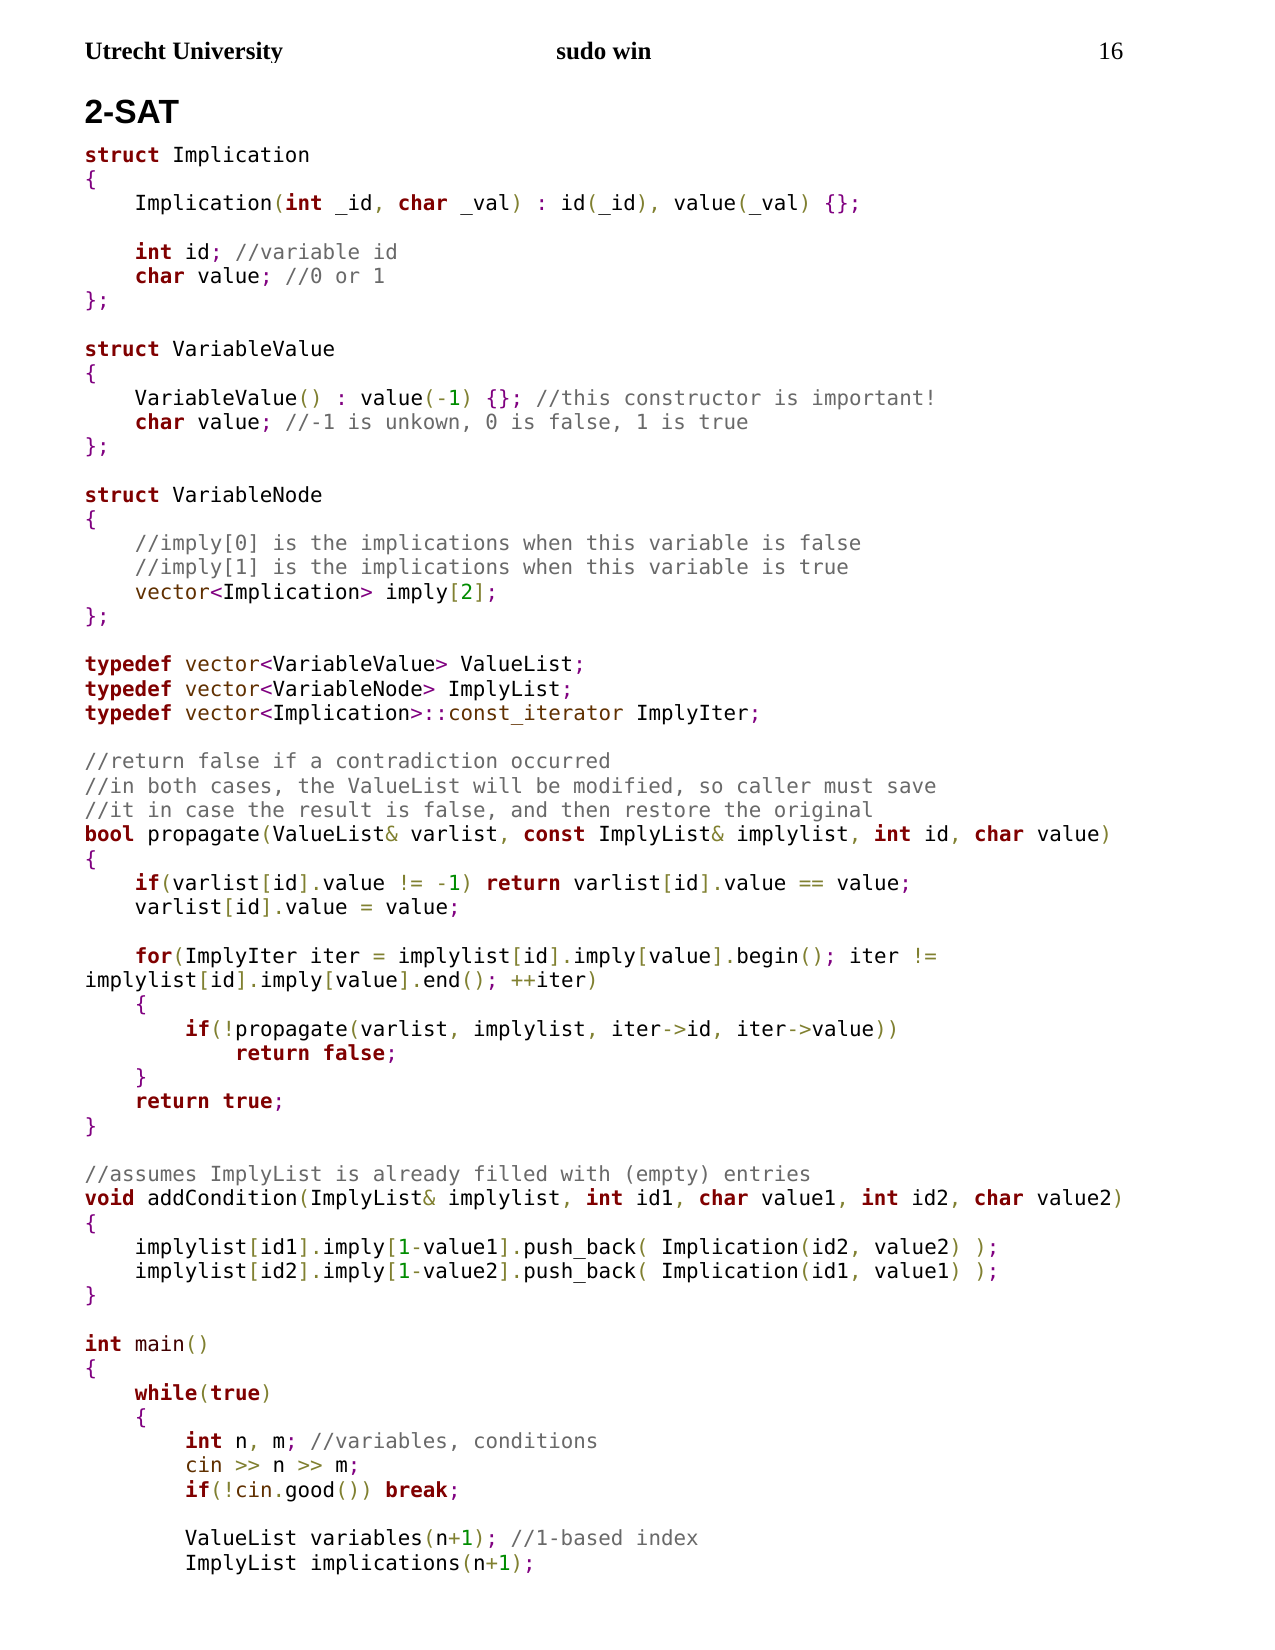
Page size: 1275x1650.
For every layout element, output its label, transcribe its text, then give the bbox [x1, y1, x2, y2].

text }; [84, 434, 1206, 458]
text struct VariableNode [84, 483, 1206, 507]
text while(true) [84, 1381, 1206, 1405]
text }; [84, 604, 1206, 628]
text char value; //-1 is unkown, 0 is false, 1 is true [84, 410, 1206, 434]
text implylist[id2].imply[1-value2].push_back( Implication(id1, value1) ); [84, 1259, 1206, 1283]
text } [84, 1065, 1206, 1089]
text { [84, 992, 1206, 1017]
text //imply[1] is the implications when this variable is true [84, 555, 1206, 580]
text //return false if a contradiction occurred [84, 749, 1206, 774]
text //in both cases, the ValueList will be modified, so caller must save [84, 774, 1206, 798]
text //assumes ImplyList is already filled with (empty) entries [84, 1162, 1206, 1186]
text void addCondition(ImplyList& implylist, int id1, char value1, int id2, char value2) [84, 1186, 1206, 1211]
text { [84, 361, 1206, 386]
text VariableValue() : value(-1) {}; //this constructor is important! [84, 386, 1206, 410]
text if(varlist[id].value != -1) return varlist[id].value == value; [84, 871, 1206, 895]
text implylist[id1].imply[1-value1].push_back( Implication(id2, value2) ); [84, 1235, 1206, 1259]
text if(!cin.good()) break; [84, 1478, 1206, 1502]
text typedef vector<Implication>::const_iterator ImplyIter; [84, 701, 1206, 725]
text typedef vector<VariableValue> ValueList; [84, 652, 1206, 677]
text } [84, 1114, 1206, 1138]
text //imply[0] is the implications when this variable is false [84, 531, 1206, 555]
text Implication(int _id, char _val) : id(_id), value(_val) {}; [84, 191, 1206, 216]
text int id; //variable id [84, 240, 1206, 264]
text return false; [84, 1041, 1206, 1065]
text { [84, 167, 1206, 191]
text return true; [84, 1089, 1206, 1114]
text cin >> n >> m; [84, 1453, 1206, 1478]
text ImplyList implications(n+1); [84, 1551, 1206, 1575]
text struct Implication [84, 143, 1206, 167]
text bool propagate(ValueList& varlist, const ImplyList& implylist, int id, char value) [84, 822, 1206, 847]
text vector<Implication> imply[2]; [84, 580, 1206, 604]
text ValueList variables(n+1); //1-based index [84, 1526, 1206, 1551]
text char value; //0 or 1 [84, 264, 1206, 288]
text //it in case the result is false, and then restore the original [84, 798, 1206, 822]
text { [84, 847, 1206, 871]
text }; [84, 288, 1206, 313]
text int n, m; //variables, conditions [84, 1429, 1206, 1453]
text int main() [84, 1332, 1206, 1356]
text if(!propagate(varlist, implylist, iter->id, iter->value)) [84, 1017, 1206, 1041]
text for(ImplyIter iter = implylist[id].imply[value].begin(); iter != implylist[id].imply[value].end(); ++iter) [84, 944, 1206, 992]
text { [84, 1211, 1206, 1235]
text } [84, 1283, 1206, 1308]
text { [84, 507, 1206, 531]
text { [84, 1405, 1206, 1429]
text typedef vector<VariableNode> ImplyList; [84, 677, 1206, 701]
text varlist[id].value = value; [84, 895, 1206, 919]
subtitle 2-SAT [84, 92, 1206, 131]
text struct VariableValue [84, 337, 1206, 361]
text { [84, 1356, 1206, 1381]
